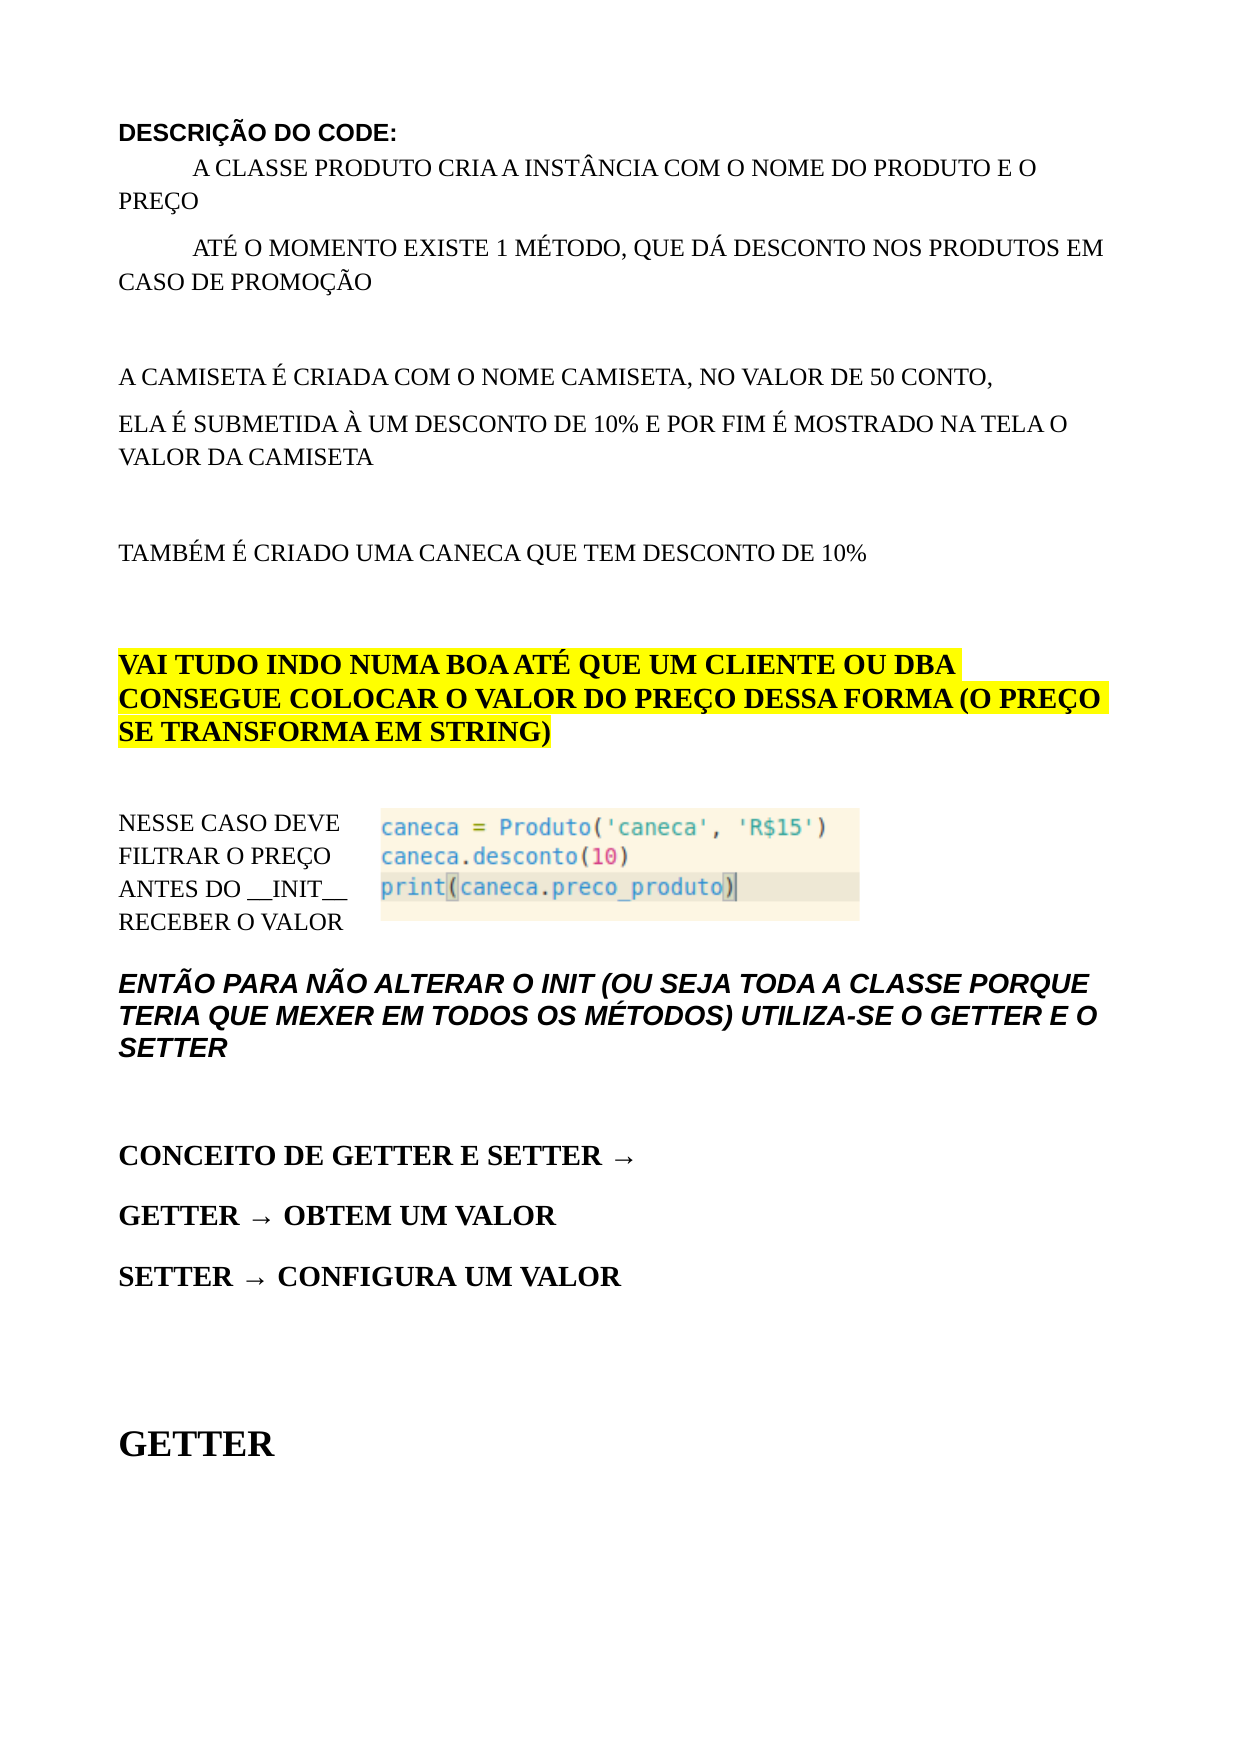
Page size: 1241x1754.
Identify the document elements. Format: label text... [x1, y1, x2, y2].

subtitle DESCRIÇÃO DO CODE: [118, 118, 1122, 147]
text A CLASSE PRODUTO CRIA A INSTÂNCIA COM O NOME DO PRODUTO E O PREÇO [118, 153, 1122, 215]
subtitle CONCEITO DE GETTER E SETTER → [118, 1138, 1122, 1171]
subtitle GETTER [118, 1421, 1122, 1464]
subtitle ENTÃO PARA NÃO ALTERAR O INIT (OU SEJA TODA A CLASSE PORQUE TERIA QUE MEXER EM TODOS OS MÉTODOS) UTILIZA-SE O GETTER E O SETTER [118, 967, 1122, 1063]
text ELA É SUBMETIDA À UM DESCONTO DE 10% E POR FIM É MOSTRADO NA TELA O VALOR DA CAMISETA [118, 409, 1122, 471]
text ATÉ O MOMENTO EXISTE 1 MÉTODO, QUE DÁ DESCONTO NOS PRODUTOS EM CASO DE PROMOÇÃO [118, 233, 1122, 295]
text NESSE CASO DEVE FILTRAR O PREÇO ANTES DO __INIT__ RECEBER O VALOR [118, 808, 1122, 936]
subtitle VAI TUDO INDO NUMA BOA ATÉ QUE UM CLIENTE OU DBA CONSEGUE COLOCAR O VALOR DO PREÇO DESSA FORMA (O PREÇO SE TRANSFORMA EM STRING) [118, 647, 1122, 748]
text A CAMISETA É CRIADA COM O NOME CAMISETA, NO VALOR DE 50 CONTO, [118, 362, 1122, 391]
text TAMBÉM É CRIADO UMA CANECA QUE TEM DESCONTO DE 10% [118, 538, 1122, 566]
subtitle SETTER → CONFIGURA UM VALOR [118, 1259, 1122, 1292]
subtitle GETTER → OBTEM UM VALOR [118, 1198, 1122, 1232]
picture [380, 808, 860, 921]
